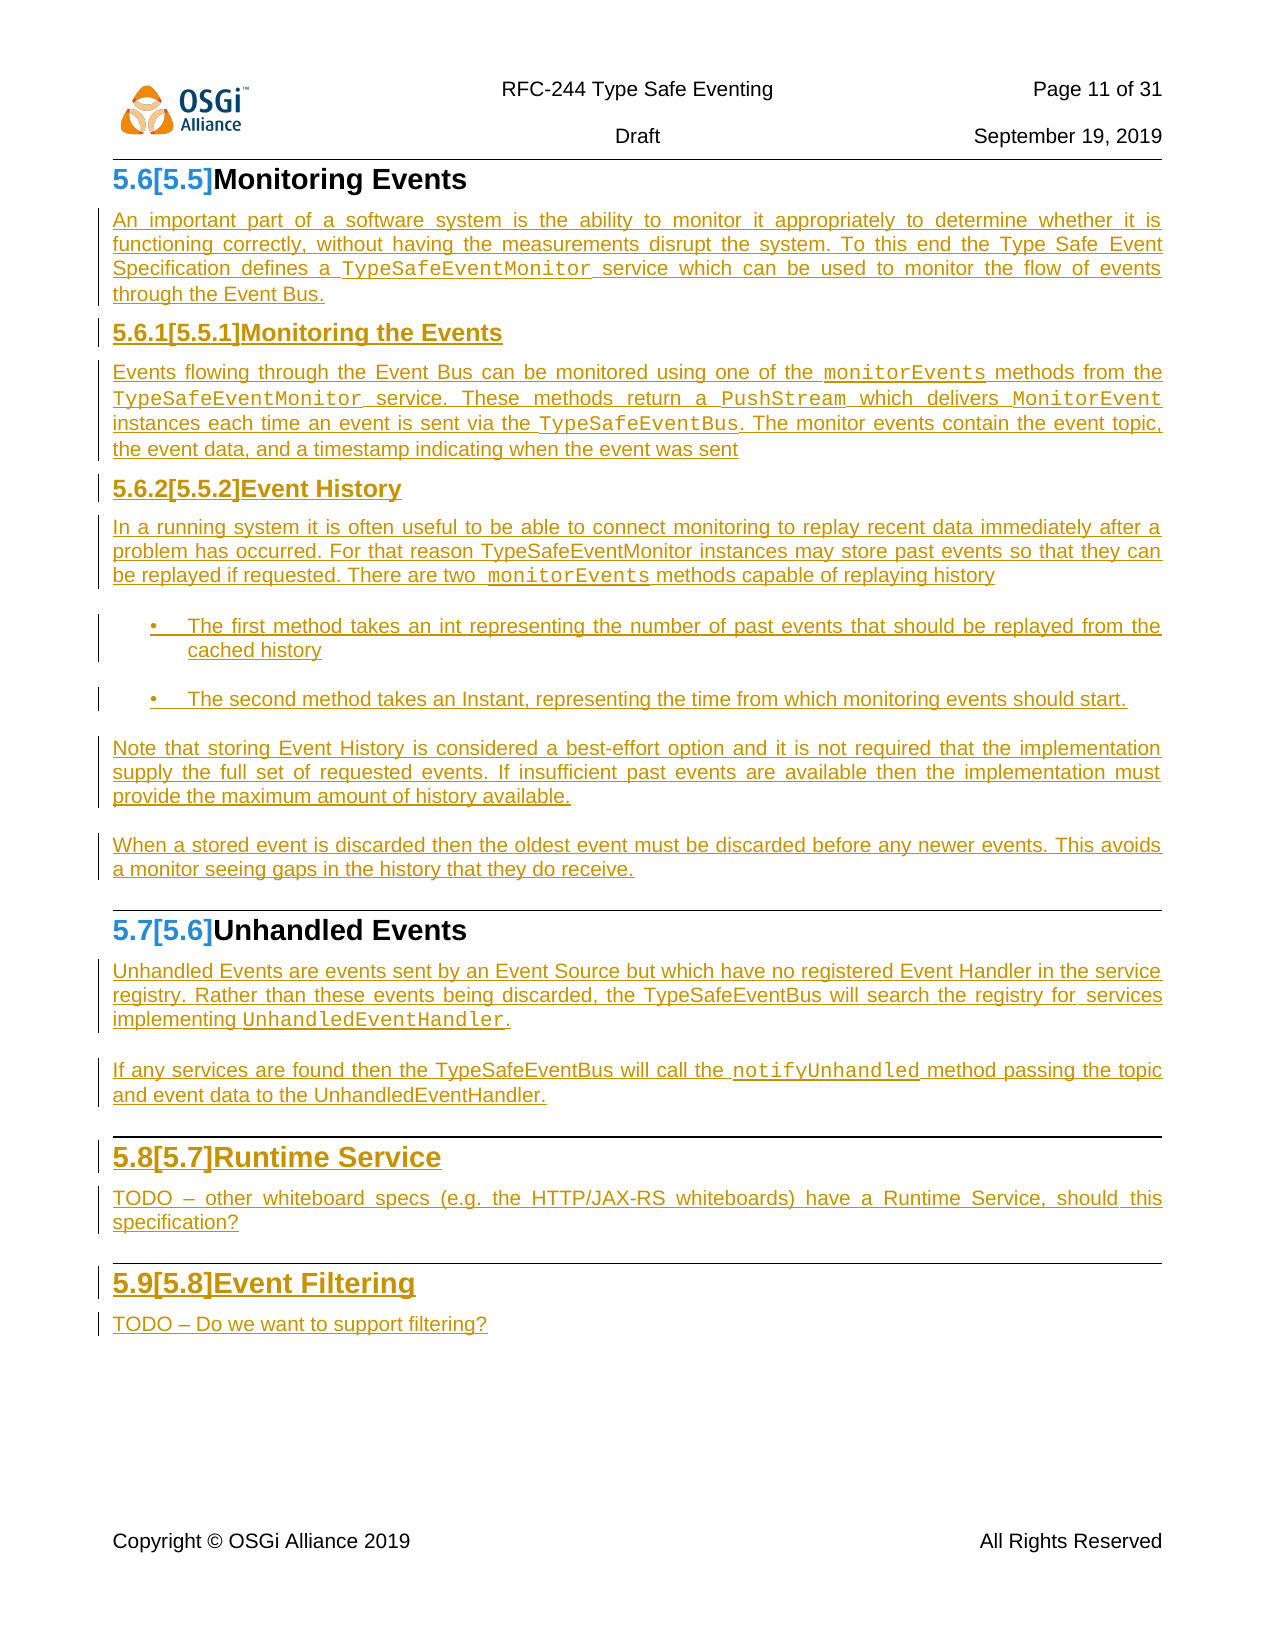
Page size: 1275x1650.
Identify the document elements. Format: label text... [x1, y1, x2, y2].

text Events flowing through the Event Bus can be monitored using one of the monitorEvents methods from the [112, 359, 1162, 381]
text functioning correctly, without having the measurements disrupt the system. To this end the Type Safe Event [112, 230, 1162, 253]
subtitle Monitoring the Events [112, 318, 1162, 347]
text problem has occurred. For that reason TypeSafeEventMonitor instances may store past events so that they can [112, 537, 1162, 560]
text When a stored event is discarded then the oldest event must be discarded before any newer events. This avoids [112, 832, 1162, 853]
text Unhandled Events are events sent by an Event Source but which have no registered Event Handler in the service [112, 959, 1162, 980]
subtitle Event History [112, 473, 1162, 502]
subtitle Event Filtering [112, 1264, 1162, 1299]
text An important part of a software system is the ability to monitor it appropriately to determine whether it is [112, 208, 1162, 229]
text specification? [112, 1208, 1162, 1233]
text TODO – Do we want to support filtering? [112, 1312, 1162, 1336]
text TypeSafeEventMonitor service. These methods return a PushStream which delivers MonitorEvent instances each time an event is sent via the TypeSafeEventBus. The monitor events contain the event topic, the event data, and a timestamp indicating when the event was sent [112, 382, 1162, 461]
text supply the full set of requested events. If insufficient past events are available then the implementation must provide the maximum amount of history available. [112, 758, 1162, 807]
subtitle Runtime Service [112, 1137, 1162, 1173]
text Specification defines a TypeSafeEventMonitor service which can be used to monitor the flow of events through the Event Bus. [112, 254, 1162, 306]
text be replayed if requested. There are two monitorEvents methods capable of replaying history [112, 561, 1162, 588]
list cached history [150, 636, 1162, 662]
picture [113, 78, 257, 142]
text a monitor seeing gaps in the history that they do receive. [112, 854, 1162, 880]
text TODO – other whiteboard specs (e.g. the HTTP/JAX-RS whiteboards) have a Runtime Service, should this [112, 1186, 1162, 1207]
list The second method takes an Instant, representing the time from which monitoring events should start. [150, 687, 1162, 711]
text In a running system it is often useful to be able to connect monitoring to replay recent data immediately after a [112, 515, 1162, 536]
list The first method takes an int representing the number of past events that should be replayed from the [150, 613, 1162, 634]
subtitle Monitoring Events [112, 160, 1162, 196]
text registry. Rather than these events being discarded, the TypeSafeEventBus will search the registry for services implementing UnhandledEventHandler. [112, 981, 1162, 1032]
text If any services are found then the TypeSafeEventBus will call the notifyUnhandled method passing the topic and event data to the UnhandledEventHandler. [112, 1057, 1162, 1107]
text Note that storing Event History is considered a best-effort option and it is not required that the implementation [112, 736, 1162, 757]
subtitle Unhandled Events [112, 911, 1162, 946]
